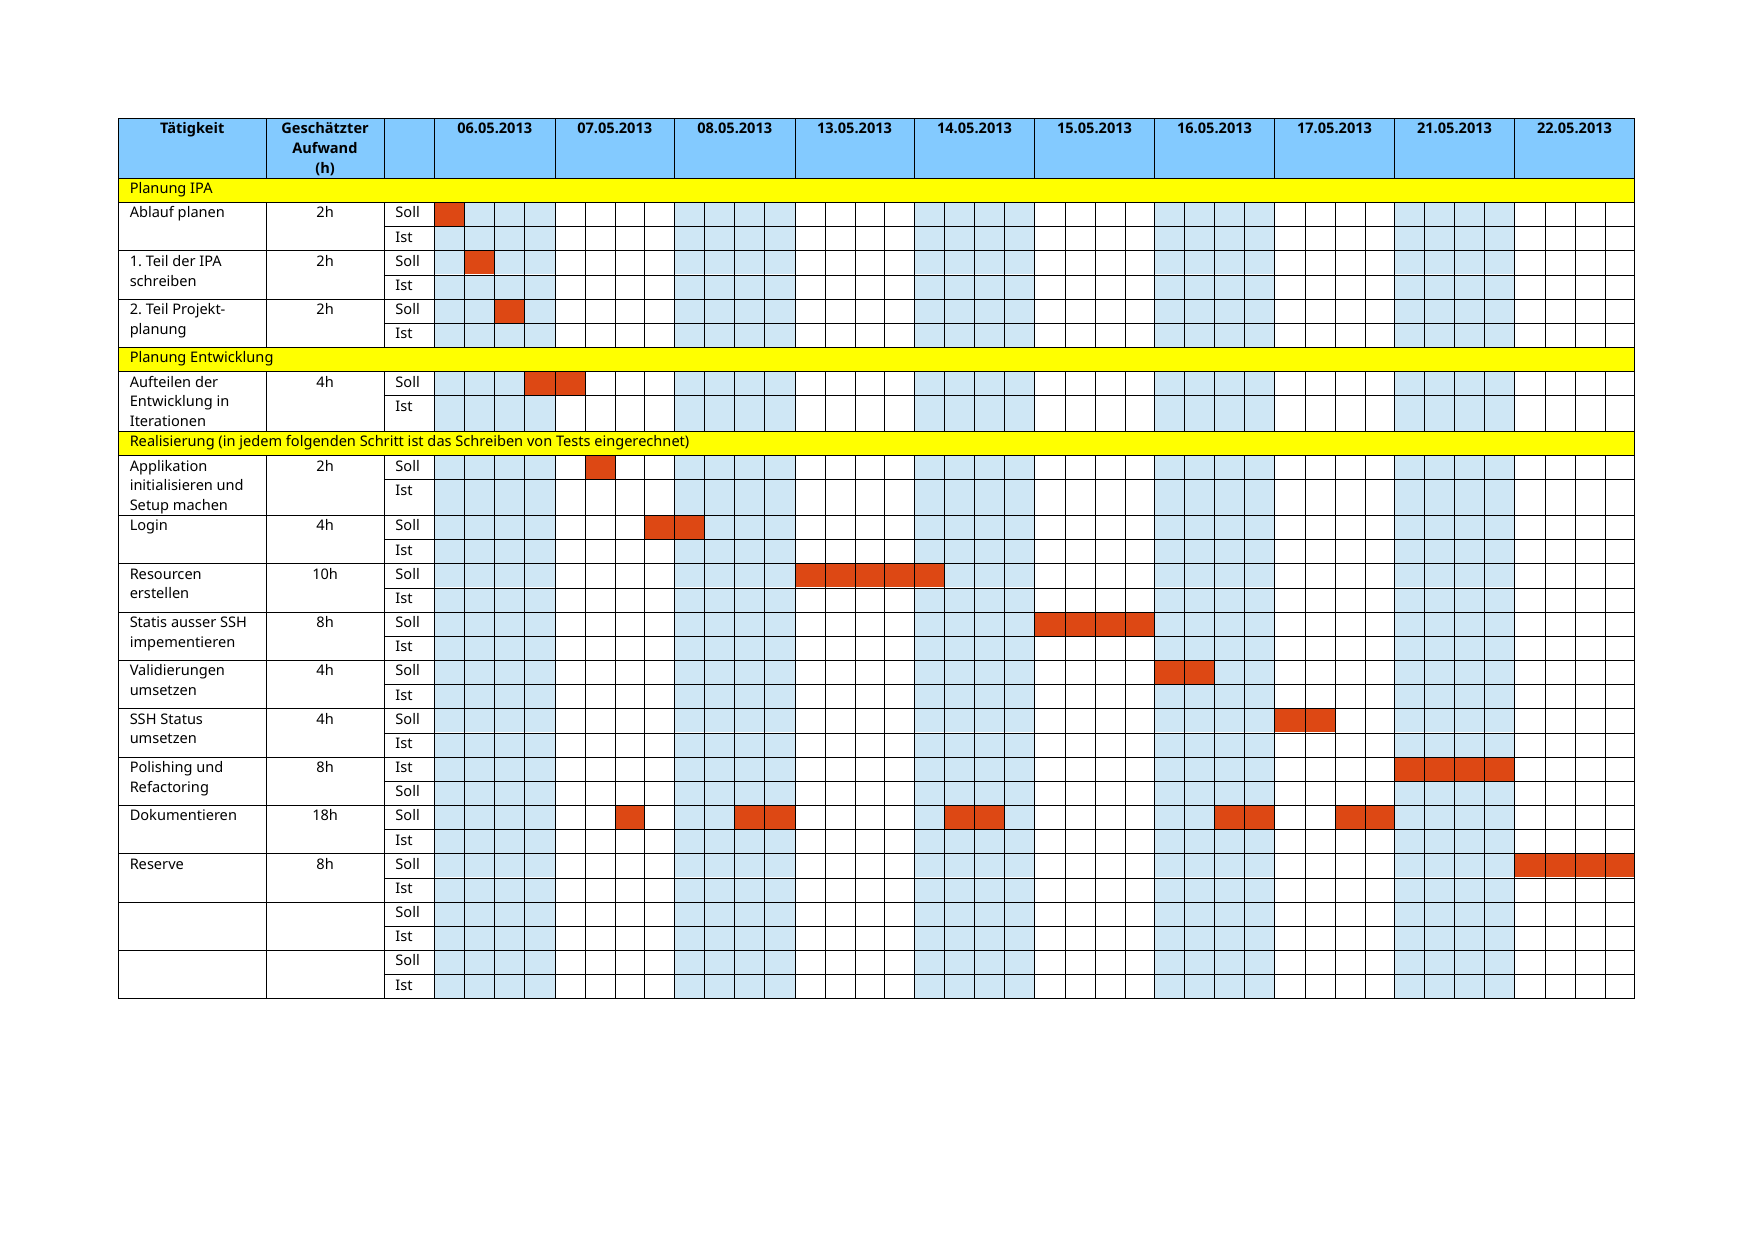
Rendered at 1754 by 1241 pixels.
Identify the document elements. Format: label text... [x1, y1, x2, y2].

table_cell [1546, 734, 1575, 757]
table_cell [525, 975, 555, 998]
table_cell [645, 734, 674, 757]
table_cell [915, 854, 944, 877]
table_cell [1126, 480, 1154, 515]
table_cell [556, 251, 585, 274]
table_cell [826, 782, 855, 805]
table_cell [465, 516, 494, 539]
table_cell [1035, 300, 1065, 323]
table_cell [1066, 227, 1095, 250]
table_cell [1035, 372, 1065, 395]
table_cell [1546, 613, 1575, 636]
table_cell [945, 927, 974, 950]
table_cell [1275, 661, 1305, 684]
table_cell [1606, 782, 1634, 805]
table_cell [735, 516, 764, 539]
table_cell [465, 456, 494, 479]
table_cell [1245, 540, 1274, 563]
table_cell [1035, 540, 1065, 563]
table_cell [915, 396, 944, 431]
table_cell [119, 951, 266, 998]
table_cell [495, 276, 524, 299]
table_cell [1366, 589, 1394, 612]
table_cell [765, 951, 795, 974]
table_cell [1606, 951, 1634, 974]
table_cell [1155, 685, 1184, 708]
table_cell [1096, 879, 1125, 902]
table_cell [945, 564, 974, 587]
table_cell [1425, 372, 1454, 395]
table_cell [495, 975, 524, 998]
table_cell [1455, 480, 1484, 515]
table_cell [1275, 975, 1305, 998]
table_cell [1066, 372, 1095, 395]
table_cell [945, 806, 974, 829]
table_cell [1126, 564, 1154, 587]
table_cell [1155, 637, 1184, 660]
table_cell [1096, 975, 1125, 998]
table_cell [675, 324, 704, 347]
table_cell [645, 456, 674, 479]
table_cell [435, 324, 464, 347]
table_cell [1606, 251, 1634, 274]
table_cell [885, 927, 914, 950]
table_cell [1546, 203, 1575, 226]
table_cell [735, 276, 764, 299]
table_cell [435, 975, 464, 998]
table_cell [556, 203, 585, 226]
table_cell [856, 854, 884, 877]
table_cell [1395, 251, 1424, 274]
table_cell [885, 661, 914, 684]
table_cell [1336, 456, 1365, 479]
table_cell [705, 709, 734, 732]
table_cell [616, 782, 644, 805]
table_cell [856, 456, 884, 479]
table_cell [735, 758, 764, 781]
table_cell [1576, 516, 1605, 539]
table_cell Ist [385, 879, 434, 902]
table_cell [1425, 251, 1454, 274]
table_cell [856, 685, 884, 708]
table_cell Soll [385, 456, 434, 479]
table_cell [735, 685, 764, 708]
table_cell [675, 516, 704, 539]
table_cell [1215, 456, 1244, 479]
table_cell [586, 564, 615, 587]
table_cell [1395, 975, 1424, 998]
table_cell [1185, 951, 1214, 974]
table_cell [856, 540, 884, 563]
table_cell [465, 300, 494, 323]
table_cell [796, 879, 825, 902]
table_cell [796, 227, 825, 250]
table_cell [915, 685, 944, 708]
table_cell [975, 372, 1004, 395]
table_cell [586, 456, 615, 479]
table_cell [1366, 227, 1394, 250]
table_cell [1126, 637, 1154, 660]
table_cell [1185, 540, 1214, 563]
table_cell [495, 854, 524, 877]
table_cell [435, 564, 464, 587]
table_cell [975, 480, 1004, 515]
table_cell [1306, 564, 1335, 587]
table_cell [1185, 564, 1214, 587]
table_cell [1155, 975, 1184, 998]
table_cell [1546, 564, 1575, 587]
table_cell [1035, 276, 1065, 299]
table_cell [735, 830, 764, 853]
table_cell [267, 903, 384, 950]
table_cell [1515, 480, 1545, 515]
table_cell [1126, 589, 1154, 612]
table_cell [1275, 782, 1305, 805]
table_cell [735, 661, 764, 684]
table_cell [616, 251, 644, 274]
table_cell [1336, 661, 1365, 684]
table_cell [1185, 516, 1214, 539]
table_header 17.05.2013 [1275, 119, 1394, 178]
table_cell [525, 927, 555, 950]
table_cell [1126, 227, 1154, 250]
table_cell [796, 758, 825, 781]
table_cell [495, 637, 524, 660]
table_cell Soll [385, 613, 434, 636]
table_cell [975, 975, 1004, 998]
table_cell [1306, 300, 1335, 323]
table_cell [1215, 903, 1244, 926]
table_cell [1455, 927, 1484, 950]
table_cell [796, 806, 825, 829]
table_cell [1245, 203, 1274, 226]
table_cell [1576, 480, 1605, 515]
table_cell [616, 830, 644, 853]
table_cell [826, 854, 855, 877]
table_cell [1185, 685, 1214, 708]
table_cell [525, 806, 555, 829]
table_cell [1275, 903, 1305, 926]
table_cell [1515, 903, 1545, 926]
table_cell [1005, 879, 1034, 902]
table_cell [1395, 540, 1424, 563]
table_cell [826, 975, 855, 998]
table_cell [645, 564, 674, 587]
table_cell [826, 324, 855, 347]
table_cell [856, 251, 884, 274]
table_cell [705, 372, 734, 395]
table_cell [1576, 903, 1605, 926]
table_cell [856, 300, 884, 323]
table_cell [495, 540, 524, 563]
table_cell [856, 396, 884, 431]
table_cell [826, 830, 855, 853]
table_cell [705, 227, 734, 250]
table_cell [1005, 396, 1034, 431]
table_cell [1155, 276, 1184, 299]
table_cell [705, 758, 734, 781]
table_cell [885, 879, 914, 902]
table_cell [1336, 300, 1365, 323]
table_cell Ist [385, 734, 434, 757]
table_cell [1066, 758, 1095, 781]
table_cell [885, 480, 914, 515]
table_cell 4h [267, 661, 384, 708]
table_cell [705, 806, 734, 829]
table_cell [796, 927, 825, 950]
table_cell [1035, 685, 1065, 708]
table_cell Soll [385, 300, 434, 323]
table_cell [1245, 661, 1274, 684]
table_cell [645, 480, 674, 515]
table_cell [616, 854, 644, 877]
table_cell [1275, 396, 1305, 431]
table_cell [1606, 975, 1634, 998]
table_cell [525, 251, 555, 274]
table_cell [645, 324, 674, 347]
table_cell [1515, 685, 1545, 708]
table_cell [1366, 806, 1394, 829]
table_cell [675, 372, 704, 395]
table_cell [885, 782, 914, 805]
table_cell [1455, 300, 1484, 323]
table_cell [525, 661, 555, 684]
table_cell [1245, 709, 1274, 732]
table_cell [765, 758, 795, 781]
table_cell [1245, 516, 1274, 539]
table_cell [705, 396, 734, 431]
table_cell [826, 758, 855, 781]
table_cell [525, 324, 555, 347]
table_cell [705, 661, 734, 684]
table_cell [765, 879, 795, 902]
table_cell [556, 685, 585, 708]
table_cell [885, 203, 914, 226]
table_cell [705, 203, 734, 226]
table_cell [1546, 854, 1575, 877]
table_cell [465, 372, 494, 395]
table_cell [556, 372, 585, 395]
table_cell [586, 927, 615, 950]
table_cell [465, 637, 494, 660]
table_cell [1035, 564, 1065, 587]
table_cell [495, 396, 524, 431]
table_cell [645, 276, 674, 299]
table_cell [616, 709, 644, 732]
table_cell Ist [385, 480, 434, 515]
table_cell [675, 661, 704, 684]
table_cell [1185, 227, 1214, 250]
table_cell [856, 709, 884, 732]
table_cell [1306, 758, 1335, 781]
table_cell [675, 276, 704, 299]
table_cell [705, 516, 734, 539]
table_cell [915, 830, 944, 853]
table_cell [1336, 396, 1365, 431]
table_cell [1455, 396, 1484, 431]
table_header 13.05.2013 [796, 119, 914, 178]
table_cell [465, 806, 494, 829]
table_cell [645, 372, 674, 395]
table_cell [1126, 830, 1154, 853]
table_cell [435, 516, 464, 539]
table_cell [826, 480, 855, 515]
table_cell [1215, 589, 1244, 612]
table_cell [796, 372, 825, 395]
table_cell [1245, 251, 1274, 274]
table_cell [1035, 782, 1065, 805]
table_cell [675, 709, 704, 732]
table_cell Ist [385, 685, 434, 708]
table_cell [525, 480, 555, 515]
table_cell [1185, 975, 1214, 998]
table_cell [1035, 951, 1065, 974]
table_cell [435, 637, 464, 660]
table_cell [465, 589, 494, 612]
table_cell [1005, 975, 1034, 998]
table_cell [1366, 709, 1394, 732]
table_cell [735, 879, 764, 902]
table_cell [1035, 758, 1065, 781]
table_cell [826, 589, 855, 612]
table_cell [465, 685, 494, 708]
table_cell [1366, 830, 1394, 853]
table_cell [975, 637, 1004, 660]
table_cell [525, 879, 555, 902]
table_cell [945, 879, 974, 902]
table_cell [1306, 879, 1335, 902]
table_cell [826, 251, 855, 274]
table_cell [1425, 903, 1454, 926]
table_header Tätigkeit [119, 119, 266, 178]
table_cell [705, 879, 734, 902]
table_cell [1245, 300, 1274, 323]
table_cell [705, 685, 734, 708]
table_cell [1155, 830, 1184, 853]
table_cell [1366, 637, 1394, 660]
table_cell [915, 480, 944, 515]
table_cell [435, 758, 464, 781]
table_cell [556, 480, 585, 515]
table_cell [1126, 203, 1154, 226]
table_cell [1425, 927, 1454, 950]
table_cell [1215, 203, 1244, 226]
table_cell [1066, 480, 1095, 515]
table_cell [1395, 951, 1424, 974]
table_cell [975, 396, 1004, 431]
table_cell [765, 685, 795, 708]
table_cell [826, 951, 855, 974]
table_cell [675, 203, 704, 226]
table_cell [885, 806, 914, 829]
table_cell [525, 276, 555, 299]
table_cell [556, 456, 585, 479]
table_cell [1546, 661, 1575, 684]
table_cell [1155, 227, 1184, 250]
table_cell [616, 637, 644, 660]
table_cell [1275, 734, 1305, 757]
table_cell [856, 613, 884, 636]
table_cell [1576, 661, 1605, 684]
table_cell [465, 709, 494, 732]
table_cell [556, 637, 585, 660]
table_cell [885, 709, 914, 732]
table_cell [826, 806, 855, 829]
table_cell [885, 903, 914, 926]
table_cell [1366, 613, 1394, 636]
table_cell [1576, 830, 1605, 853]
table_cell [796, 300, 825, 323]
table_cell [1155, 540, 1184, 563]
table_cell [915, 516, 944, 539]
table_cell [525, 854, 555, 877]
table_cell [1306, 734, 1335, 757]
table_cell [1546, 782, 1575, 805]
table_cell [1155, 879, 1184, 902]
table_cell [1485, 806, 1514, 829]
table_cell [1275, 227, 1305, 250]
table_cell [1126, 372, 1154, 395]
table_cell [1576, 927, 1605, 950]
table_cell [826, 879, 855, 902]
table_cell [1185, 613, 1214, 636]
table_cell [1606, 540, 1634, 563]
table_cell [915, 709, 944, 732]
table_cell [1515, 589, 1545, 612]
table_cell [1126, 806, 1154, 829]
table_cell [1576, 203, 1605, 226]
table_cell [885, 540, 914, 563]
table_cell [945, 637, 974, 660]
table_cell [1035, 203, 1065, 226]
table_cell [556, 276, 585, 299]
table_cell [1126, 927, 1154, 950]
table_cell [1185, 251, 1214, 274]
table_cell [1126, 782, 1154, 805]
table_cell [1576, 276, 1605, 299]
table_cell [1546, 300, 1575, 323]
table_cell [1425, 806, 1454, 829]
table_cell [616, 613, 644, 636]
table_cell [525, 372, 555, 395]
table_cell Ist [385, 324, 434, 347]
table_cell [1576, 951, 1605, 974]
table_cell [1066, 324, 1095, 347]
table_cell [1005, 480, 1034, 515]
table_cell [1366, 685, 1394, 708]
table_cell [856, 830, 884, 853]
table_cell [975, 685, 1004, 708]
table_cell [616, 951, 644, 974]
table_cell [1395, 879, 1424, 902]
table_cell [705, 951, 734, 974]
table_cell [945, 324, 974, 347]
table_cell [1185, 854, 1214, 877]
table_cell [796, 540, 825, 563]
table_cell [826, 613, 855, 636]
table_cell [1606, 324, 1634, 347]
table_cell [1606, 734, 1634, 757]
table_cell [645, 709, 674, 732]
table_cell [1096, 927, 1125, 950]
table_cell [1066, 879, 1095, 902]
table_cell [1005, 324, 1034, 347]
table_cell [975, 709, 1004, 732]
table_cell [586, 300, 615, 323]
table_cell [1185, 661, 1214, 684]
table_cell [765, 903, 795, 926]
table_cell [1215, 276, 1244, 299]
table_cell [556, 709, 585, 732]
table_cell [525, 300, 555, 323]
table_cell [1366, 903, 1394, 926]
table_cell [1485, 324, 1514, 347]
table_cell [1515, 734, 1545, 757]
table_cell [435, 540, 464, 563]
table_cell [1395, 685, 1424, 708]
table_cell [1275, 709, 1305, 732]
table_cell [796, 480, 825, 515]
table_cell [1155, 709, 1184, 732]
table_cell [1395, 758, 1424, 781]
table_cell [735, 324, 764, 347]
table_cell [1395, 564, 1424, 587]
table_cell [495, 830, 524, 853]
table_cell [1245, 758, 1274, 781]
table_cell [1425, 564, 1454, 587]
table_cell [1155, 516, 1184, 539]
table_cell [885, 975, 914, 998]
table_cell [616, 685, 644, 708]
table_cell [556, 927, 585, 950]
table_cell [1306, 372, 1335, 395]
table_cell [735, 227, 764, 250]
table_cell [1126, 613, 1154, 636]
table_cell [885, 251, 914, 274]
table_cell [495, 251, 524, 274]
table_cell [945, 540, 974, 563]
table_cell [1096, 372, 1125, 395]
table_cell [705, 975, 734, 998]
table_cell [1425, 830, 1454, 853]
table_cell [1245, 613, 1274, 636]
table_cell [645, 685, 674, 708]
table_cell [616, 806, 644, 829]
table_cell [1576, 613, 1605, 636]
table_cell [1606, 203, 1634, 226]
table_cell [525, 903, 555, 926]
table_cell [1485, 300, 1514, 323]
table_cell [1366, 324, 1394, 347]
table_cell [826, 685, 855, 708]
table_cell [1336, 589, 1365, 612]
table_cell [1366, 276, 1394, 299]
table_cell Ablauf planen [119, 203, 266, 250]
table_cell [1366, 300, 1394, 323]
table_cell [856, 661, 884, 684]
table_cell Applikation initialisieren und Setup machen [119, 456, 266, 515]
table_cell [1546, 758, 1575, 781]
table_cell [435, 300, 464, 323]
table_cell [1126, 951, 1154, 974]
table_cell [1155, 589, 1184, 612]
table_cell [1485, 516, 1514, 539]
table_cell [1395, 480, 1424, 515]
table_cell [945, 251, 974, 274]
table_cell [1455, 516, 1484, 539]
table_cell [705, 480, 734, 515]
table_cell [1306, 903, 1335, 926]
table_cell [586, 685, 615, 708]
table_cell [1515, 951, 1545, 974]
table_cell Soll [385, 709, 434, 732]
table_cell [705, 854, 734, 877]
table_cell [1336, 276, 1365, 299]
table_cell [525, 516, 555, 539]
table_cell [1455, 564, 1484, 587]
table_cell [945, 685, 974, 708]
table_cell [826, 456, 855, 479]
table_cell [826, 516, 855, 539]
table_cell [1275, 203, 1305, 226]
table_cell [1395, 203, 1424, 226]
table_cell [1215, 879, 1244, 902]
table_cell [465, 903, 494, 926]
table_cell [1366, 480, 1394, 515]
table_cell [1485, 480, 1514, 515]
table_cell [1306, 203, 1335, 226]
table_cell [435, 276, 464, 299]
table_cell [1546, 372, 1575, 395]
table_cell [1185, 782, 1214, 805]
table_header [385, 119, 434, 178]
table_cell [465, 480, 494, 515]
table_cell [465, 396, 494, 431]
table_cell [435, 613, 464, 636]
table_cell [1366, 782, 1394, 805]
table_cell [1096, 203, 1125, 226]
table_cell [435, 227, 464, 250]
table_cell [586, 806, 615, 829]
table_cell [616, 480, 644, 515]
table_cell [1485, 951, 1514, 974]
table_cell [1126, 516, 1154, 539]
table_cell [765, 927, 795, 950]
table_cell [1155, 951, 1184, 974]
table_cell [1395, 830, 1424, 853]
table_cell [1485, 372, 1514, 395]
table_cell Dokumentieren [119, 806, 266, 853]
table_cell [645, 758, 674, 781]
table_cell [765, 975, 795, 998]
table_cell [856, 927, 884, 950]
table_cell [675, 975, 704, 998]
table_cell [975, 782, 1004, 805]
table_cell [616, 227, 644, 250]
table_cell [586, 480, 615, 515]
table_cell [1306, 806, 1335, 829]
table_cell [1306, 456, 1335, 479]
table_cell [1455, 758, 1484, 781]
table_cell [645, 227, 674, 250]
table_cell [1096, 300, 1125, 323]
table_cell [735, 734, 764, 757]
table_cell [1336, 564, 1365, 587]
table_cell [525, 830, 555, 853]
table_cell [465, 975, 494, 998]
table_cell [856, 276, 884, 299]
table_cell [1336, 251, 1365, 274]
table_cell [556, 613, 585, 636]
table_cell [645, 637, 674, 660]
table_cell [975, 806, 1004, 829]
table_cell Soll [385, 516, 434, 539]
table_cell [1185, 456, 1214, 479]
table_cell [1035, 661, 1065, 684]
table_cell [1606, 276, 1634, 299]
table_cell Ist [385, 927, 434, 950]
table_cell [586, 734, 615, 757]
table_cell [465, 927, 494, 950]
table_cell [1096, 661, 1125, 684]
table_cell [465, 613, 494, 636]
table_cell [1395, 903, 1424, 926]
table_cell [556, 661, 585, 684]
table_cell [1546, 396, 1575, 431]
table_cell [796, 251, 825, 274]
table_cell Ist [385, 637, 434, 660]
table_cell [945, 782, 974, 805]
table_cell [1245, 564, 1274, 587]
table_cell [1096, 782, 1125, 805]
table_cell [975, 927, 1004, 950]
table_cell [1185, 396, 1214, 431]
table_cell [645, 540, 674, 563]
table_cell [1425, 589, 1454, 612]
table_cell [796, 589, 825, 612]
table_cell [1546, 540, 1575, 563]
table_cell [796, 830, 825, 853]
table_cell [945, 830, 974, 853]
table_cell [945, 372, 974, 395]
table_cell [1005, 782, 1034, 805]
table_cell [1275, 879, 1305, 902]
table_cell [975, 227, 1004, 250]
table_cell [1515, 203, 1545, 226]
table_header 07.05.2013 [556, 119, 674, 178]
table_cell [1215, 613, 1244, 636]
table_cell [1275, 854, 1305, 877]
table_cell [1155, 324, 1184, 347]
table_cell [1606, 879, 1634, 902]
table_cell [885, 227, 914, 250]
table_cell [826, 661, 855, 684]
table_cell [1215, 227, 1244, 250]
table_cell [1606, 758, 1634, 781]
table_cell [885, 685, 914, 708]
table_cell [915, 564, 944, 587]
table_cell [556, 734, 585, 757]
table_cell [1275, 480, 1305, 515]
table_cell [1485, 685, 1514, 708]
table_cell [675, 758, 704, 781]
table_cell [705, 251, 734, 274]
table_cell [1215, 661, 1244, 684]
table_cell [1425, 456, 1454, 479]
table_cell 2h [267, 300, 384, 347]
table_cell [645, 830, 674, 853]
table_cell [1306, 975, 1335, 998]
table_cell [1455, 324, 1484, 347]
table_cell [586, 613, 615, 636]
table_cell [915, 758, 944, 781]
table_cell [765, 637, 795, 660]
table_cell [1245, 227, 1274, 250]
table_cell [1005, 203, 1034, 226]
table_cell [1035, 854, 1065, 877]
table_cell [586, 637, 615, 660]
table_cell [915, 975, 944, 998]
table_cell [826, 903, 855, 926]
table_cell [119, 903, 266, 950]
table_cell [1546, 879, 1575, 902]
table_cell [616, 276, 644, 299]
table_cell [586, 516, 615, 539]
table_cell [1455, 540, 1484, 563]
table_cell 4h [267, 372, 384, 431]
table_cell [1126, 879, 1154, 902]
table_cell [1005, 927, 1034, 950]
table_cell [796, 734, 825, 757]
table_cell [735, 709, 764, 732]
table_cell [1336, 975, 1365, 998]
table_cell [1066, 251, 1095, 274]
table_cell [1576, 975, 1605, 998]
table_cell [1395, 456, 1424, 479]
table_cell [915, 324, 944, 347]
table_cell [1425, 758, 1454, 781]
table_cell [1336, 734, 1365, 757]
table_cell [1485, 758, 1514, 781]
table_cell [796, 975, 825, 998]
table_cell [1096, 734, 1125, 757]
table_cell [1155, 854, 1184, 877]
table_cell Aufteilen der Entwicklung in Iterationen [119, 372, 266, 431]
table_cell [1395, 300, 1424, 323]
table_cell [1275, 276, 1305, 299]
table_cell [826, 396, 855, 431]
table_cell [1366, 927, 1394, 950]
table_cell [1306, 830, 1335, 853]
table_cell [1005, 685, 1034, 708]
table_cell [915, 203, 944, 226]
table_cell [1066, 589, 1095, 612]
table_cell [465, 734, 494, 757]
table_cell [1546, 806, 1575, 829]
table_cell [1215, 830, 1244, 853]
table_cell [675, 613, 704, 636]
table_cell [1455, 854, 1484, 877]
table_cell [1306, 782, 1335, 805]
table_cell [915, 927, 944, 950]
table_cell [1336, 830, 1365, 853]
table_cell Ist [385, 975, 434, 998]
table_cell [1576, 564, 1605, 587]
table_cell [1576, 806, 1605, 829]
table_cell [765, 227, 795, 250]
table_cell [856, 903, 884, 926]
table_cell Reserve [119, 854, 266, 902]
table_cell [586, 903, 615, 926]
table_cell [586, 758, 615, 781]
table_header 06.05.2013 [435, 119, 555, 178]
table_cell [1306, 661, 1335, 684]
table_cell [1485, 227, 1514, 250]
table_cell Planung IPA [119, 179, 1634, 202]
table_cell [1485, 782, 1514, 805]
table_cell [1425, 480, 1454, 515]
table_cell [1366, 251, 1394, 274]
table_cell [1455, 709, 1484, 732]
table_cell [586, 951, 615, 974]
table_cell [556, 396, 585, 431]
table_cell [495, 480, 524, 515]
table_cell [1215, 685, 1244, 708]
table_cell [495, 879, 524, 902]
table_cell [705, 637, 734, 660]
table_cell [435, 734, 464, 757]
table_cell [495, 782, 524, 805]
table_cell [1606, 480, 1634, 515]
table_cell [1035, 251, 1065, 274]
table_cell [1275, 540, 1305, 563]
table_cell [586, 709, 615, 732]
table_cell [1215, 854, 1244, 877]
table_cell [705, 540, 734, 563]
table_cell [796, 613, 825, 636]
table_cell [826, 276, 855, 299]
table_cell [1066, 637, 1095, 660]
table_cell [945, 951, 974, 974]
table_cell [1576, 396, 1605, 431]
table_cell [856, 782, 884, 805]
table_cell [1306, 480, 1335, 515]
table_cell [465, 951, 494, 974]
table_cell [1485, 564, 1514, 587]
table_cell Ist [385, 830, 434, 853]
table_cell [1155, 782, 1184, 805]
table_cell [1275, 613, 1305, 636]
table_cell [435, 456, 464, 479]
table_cell [556, 227, 585, 250]
table_cell [705, 300, 734, 323]
table_cell [945, 516, 974, 539]
table_cell [975, 879, 1004, 902]
table_cell [1096, 456, 1125, 479]
table_cell SSH Status umsetzen [119, 709, 266, 757]
table_cell [1515, 854, 1545, 877]
table_cell [1155, 203, 1184, 226]
table_cell [645, 589, 674, 612]
table_cell [1035, 480, 1065, 515]
table_cell [1425, 276, 1454, 299]
table_cell [735, 300, 764, 323]
table_cell [1425, 879, 1454, 902]
table_cell [1485, 540, 1514, 563]
table_cell [1576, 251, 1605, 274]
table_cell [856, 637, 884, 660]
table_cell [915, 300, 944, 323]
table_cell [1096, 324, 1125, 347]
table_cell [525, 951, 555, 974]
table_cell [765, 661, 795, 684]
table_cell [765, 372, 795, 395]
table_cell [1485, 903, 1514, 926]
table_cell Resourcen erstellen [119, 564, 266, 612]
table_cell [1215, 564, 1244, 587]
table_cell [735, 589, 764, 612]
table_cell [1515, 372, 1545, 395]
table_cell Ist [385, 758, 434, 781]
table_cell [765, 782, 795, 805]
table_cell [1126, 661, 1154, 684]
table_cell [1126, 709, 1154, 732]
table_cell [1155, 661, 1184, 684]
table_cell [1005, 227, 1034, 250]
table_cell [945, 396, 974, 431]
table_cell [525, 709, 555, 732]
table_cell [556, 806, 585, 829]
table_cell [1155, 480, 1184, 515]
table_cell [826, 637, 855, 660]
table_cell [1066, 975, 1095, 998]
table_cell [1336, 480, 1365, 515]
table_cell [1185, 879, 1214, 902]
table_cell 2h [267, 251, 384, 299]
table_cell [1336, 758, 1365, 781]
table_cell [1485, 251, 1514, 274]
table_cell [465, 227, 494, 250]
table_cell [1126, 300, 1154, 323]
table_cell [885, 456, 914, 479]
table_cell [1245, 589, 1274, 612]
table_cell [826, 564, 855, 587]
table_cell [1576, 456, 1605, 479]
table_cell [1306, 613, 1335, 636]
table_cell [675, 903, 704, 926]
table_cell [856, 516, 884, 539]
table_cell [1576, 854, 1605, 877]
table_cell [1455, 227, 1484, 250]
table_cell [856, 806, 884, 829]
table_cell [856, 480, 884, 515]
table_cell [586, 782, 615, 805]
table_cell [1126, 540, 1154, 563]
table_cell [586, 879, 615, 902]
table_cell [1606, 854, 1634, 877]
table_cell [645, 927, 674, 950]
table_cell [1606, 396, 1634, 431]
table_cell [1185, 927, 1214, 950]
table_cell [856, 951, 884, 974]
table_cell [1366, 734, 1394, 757]
table_cell Ist [385, 227, 434, 250]
table_cell [1485, 456, 1514, 479]
table_cell [1546, 251, 1575, 274]
table_cell [645, 806, 674, 829]
table_cell 2h [267, 203, 384, 250]
table_cell [1515, 709, 1545, 732]
table_cell [1066, 396, 1095, 431]
table_cell [915, 613, 944, 636]
table_cell [945, 203, 974, 226]
table_cell [1245, 396, 1274, 431]
table_cell [1606, 613, 1634, 636]
table_cell [586, 854, 615, 877]
table_cell [1096, 854, 1125, 877]
table_cell [586, 324, 615, 347]
table_cell [1455, 879, 1484, 902]
table_cell [435, 830, 464, 853]
table_cell [765, 480, 795, 515]
table_cell [1096, 276, 1125, 299]
table_cell [1576, 685, 1605, 708]
table_cell [495, 227, 524, 250]
table_cell [915, 806, 944, 829]
table_cell [1576, 540, 1605, 563]
table_cell [1395, 324, 1424, 347]
table_cell [1336, 203, 1365, 226]
table_cell [1005, 251, 1034, 274]
table_cell [586, 975, 615, 998]
table_cell [1005, 540, 1034, 563]
table_cell Ist [385, 276, 434, 299]
table_cell [1576, 589, 1605, 612]
table_cell [1485, 709, 1514, 732]
table_cell [1096, 613, 1125, 636]
table_cell [975, 613, 1004, 636]
table_cell [1306, 927, 1335, 950]
table_cell [1546, 589, 1575, 612]
table_cell [1126, 903, 1154, 926]
table_cell [1425, 661, 1454, 684]
table_cell [826, 300, 855, 323]
table_cell [1035, 927, 1065, 950]
table_header 16.05.2013 [1155, 119, 1274, 178]
table_cell Soll [385, 203, 434, 226]
table_cell [765, 324, 795, 347]
table_cell [1245, 480, 1274, 515]
table_cell Soll [385, 854, 434, 877]
table_cell [1275, 806, 1305, 829]
table_cell [1366, 372, 1394, 395]
table_cell [465, 251, 494, 274]
table_cell [765, 709, 795, 732]
table_cell [1336, 903, 1365, 926]
table_cell [975, 516, 1004, 539]
table_cell [735, 903, 764, 926]
table_cell [735, 480, 764, 515]
table_cell 4h [267, 709, 384, 757]
table_cell [885, 564, 914, 587]
table_cell [1395, 589, 1424, 612]
table_cell [856, 589, 884, 612]
table_cell [525, 227, 555, 250]
table_cell [1546, 685, 1575, 708]
table_cell [1096, 903, 1125, 926]
table_cell [1515, 782, 1545, 805]
table_cell [885, 516, 914, 539]
table_cell [735, 975, 764, 998]
table_cell [556, 324, 585, 347]
table_header 08.05.2013 [675, 119, 795, 178]
table_cell [1455, 251, 1484, 274]
table_cell [1395, 927, 1424, 950]
table_cell [465, 661, 494, 684]
table_cell [1126, 975, 1154, 998]
table_cell [1515, 276, 1545, 299]
table_cell [975, 276, 1004, 299]
table_cell [796, 564, 825, 587]
table_cell [1425, 709, 1454, 732]
table_cell [1066, 456, 1095, 479]
table_cell [1395, 734, 1424, 757]
table_cell [885, 830, 914, 853]
table_cell [1546, 480, 1575, 515]
table_cell Polishing und Refactoring [119, 758, 266, 805]
table_cell [1066, 709, 1095, 732]
table_cell [645, 879, 674, 902]
table_cell [1155, 251, 1184, 274]
table_cell [1576, 227, 1605, 250]
table_cell [586, 276, 615, 299]
table_cell [525, 589, 555, 612]
table_cell [826, 372, 855, 395]
table_cell [1245, 806, 1274, 829]
table_cell [915, 540, 944, 563]
table_cell [675, 806, 704, 829]
table_cell [556, 879, 585, 902]
table_cell [1576, 709, 1605, 732]
table_cell [1515, 456, 1545, 479]
table_cell [975, 854, 1004, 877]
table_cell [1576, 782, 1605, 805]
table_cell [1425, 951, 1454, 974]
table_cell [1336, 854, 1365, 877]
table_cell [1366, 564, 1394, 587]
table_cell [1066, 854, 1095, 877]
table_cell [1515, 830, 1545, 853]
table_cell [1395, 276, 1424, 299]
table_cell [1306, 685, 1335, 708]
table_cell [1066, 276, 1095, 299]
table_cell [1395, 806, 1424, 829]
table_cell [1035, 227, 1065, 250]
table_cell [1336, 806, 1365, 829]
table_cell [915, 227, 944, 250]
table_cell [435, 685, 464, 708]
table_cell 18h [267, 806, 384, 853]
table_cell [1005, 637, 1034, 660]
table_cell [465, 203, 494, 226]
table_cell [1155, 613, 1184, 636]
table_cell [1576, 300, 1605, 323]
table_cell [1395, 782, 1424, 805]
table_cell [1576, 734, 1605, 757]
table_cell [735, 564, 764, 587]
table_cell [1366, 854, 1394, 877]
table_cell [1035, 396, 1065, 431]
table_cell [586, 589, 615, 612]
table_cell [915, 589, 944, 612]
table_cell [1306, 227, 1335, 250]
table_cell [1185, 734, 1214, 757]
table_cell [856, 564, 884, 587]
table_cell [1336, 227, 1365, 250]
table_header 14.05.2013 [915, 119, 1034, 178]
table_cell [1546, 709, 1575, 732]
table_cell [915, 903, 944, 926]
table_cell [1005, 734, 1034, 757]
table_cell [645, 516, 674, 539]
table_cell [675, 951, 704, 974]
table_cell [1395, 613, 1424, 636]
table_cell [675, 540, 704, 563]
table_cell [1275, 830, 1305, 853]
table_cell [1336, 540, 1365, 563]
table_cell [675, 685, 704, 708]
table_cell [915, 251, 944, 274]
table_cell [1395, 372, 1424, 395]
table_cell [765, 456, 795, 479]
table_cell [1096, 758, 1125, 781]
table_cell [1066, 927, 1095, 950]
table_cell [796, 456, 825, 479]
table_cell [1366, 661, 1394, 684]
table_cell [616, 203, 644, 226]
table_cell Realisierung (in jedem folgenden Schritt ist das Schreiben von Tests eingerechnet) [119, 432, 1634, 455]
table_cell [1035, 516, 1065, 539]
table_cell [556, 540, 585, 563]
table_cell Soll [385, 806, 434, 829]
table_cell [495, 564, 524, 587]
table_cell 8h [267, 758, 384, 805]
table_cell [675, 782, 704, 805]
table_cell [675, 879, 704, 902]
table_cell [915, 661, 944, 684]
table_cell [556, 516, 585, 539]
table_cell [1336, 516, 1365, 539]
table_cell [616, 324, 644, 347]
table_cell [1005, 830, 1034, 853]
table_cell [525, 782, 555, 805]
table_cell [675, 227, 704, 250]
table_cell [1096, 830, 1125, 853]
table_cell [1096, 540, 1125, 563]
table_cell [495, 951, 524, 974]
table_cell [1515, 879, 1545, 902]
table_cell [1306, 637, 1335, 660]
table_cell [267, 951, 384, 998]
table_cell [1515, 758, 1545, 781]
table_cell [1155, 300, 1184, 323]
table_cell Ist [385, 589, 434, 612]
table_cell [525, 685, 555, 708]
table_cell [645, 854, 674, 877]
table_cell [645, 782, 674, 805]
table_cell [1035, 324, 1065, 347]
table_cell [1606, 806, 1634, 829]
table_cell [1485, 613, 1514, 636]
table_cell [675, 927, 704, 950]
table_cell [1306, 709, 1335, 732]
table_cell [705, 276, 734, 299]
table_cell [1005, 709, 1034, 732]
table_cell [945, 227, 974, 250]
table_cell [1215, 709, 1244, 732]
table_cell [796, 203, 825, 226]
table_cell [1606, 709, 1634, 732]
table_cell [826, 227, 855, 250]
table_cell Soll [385, 372, 434, 395]
table_cell [1035, 806, 1065, 829]
table_cell [1336, 709, 1365, 732]
table_cell [1606, 661, 1634, 684]
table_cell [1245, 456, 1274, 479]
table_cell [1126, 734, 1154, 757]
table_cell [435, 396, 464, 431]
table_cell [796, 637, 825, 660]
table_cell [945, 613, 974, 636]
table_cell [1185, 806, 1214, 829]
table_cell [1215, 372, 1244, 395]
table_cell [616, 300, 644, 323]
table_cell [1606, 300, 1634, 323]
table_cell [616, 975, 644, 998]
table_cell [1005, 300, 1034, 323]
table_cell [945, 734, 974, 757]
table_cell [1455, 975, 1484, 998]
table_cell [435, 203, 464, 226]
table_cell [735, 927, 764, 950]
table_cell [1395, 637, 1424, 660]
table_cell [1215, 251, 1244, 274]
table_cell [1215, 734, 1244, 757]
table_cell [975, 951, 1004, 974]
table_cell [435, 879, 464, 902]
table_cell [616, 903, 644, 926]
table_cell [796, 324, 825, 347]
table_cell [586, 396, 615, 431]
table_cell [765, 806, 795, 829]
table_cell [1485, 927, 1514, 950]
table_cell [765, 564, 795, 587]
table_cell [1455, 734, 1484, 757]
table_cell [975, 203, 1004, 226]
table_cell [1185, 637, 1214, 660]
table_cell [1215, 516, 1244, 539]
table_cell [765, 589, 795, 612]
table_cell [1485, 734, 1514, 757]
table_cell [1275, 951, 1305, 974]
table_cell [1306, 396, 1335, 431]
table_cell [945, 661, 974, 684]
table_cell [1066, 685, 1095, 708]
table_cell [1306, 854, 1335, 877]
table_cell [1306, 251, 1335, 274]
table_cell [885, 734, 914, 757]
table_cell [1155, 456, 1184, 479]
table_cell [1185, 324, 1214, 347]
table_cell Soll [385, 951, 434, 974]
table_cell [1395, 709, 1424, 732]
table_cell [525, 637, 555, 660]
table_cell [1185, 480, 1214, 515]
table_cell [1066, 903, 1095, 926]
table_cell [1425, 396, 1454, 431]
table_header Geschätzter Aufwand (h) [267, 119, 384, 178]
table_cell [975, 251, 1004, 274]
table_cell [435, 951, 464, 974]
table_cell [1275, 758, 1305, 781]
table_cell [556, 830, 585, 853]
table_cell [1096, 589, 1125, 612]
table_cell [1515, 637, 1545, 660]
table_cell [556, 758, 585, 781]
table_cell [826, 203, 855, 226]
table_cell [826, 540, 855, 563]
table_cell [1425, 613, 1454, 636]
table_cell [1155, 396, 1184, 431]
table_cell [1306, 589, 1335, 612]
table_cell [1576, 372, 1605, 395]
table_cell [495, 300, 524, 323]
table_cell [1515, 227, 1545, 250]
table_cell [616, 456, 644, 479]
table_cell 8h [267, 613, 384, 660]
table_cell [735, 203, 764, 226]
table_cell [705, 324, 734, 347]
table_cell [1366, 203, 1394, 226]
table_cell [1546, 637, 1575, 660]
table_cell [1606, 830, 1634, 853]
table_cell [885, 589, 914, 612]
table_cell [856, 975, 884, 998]
table_cell [1275, 927, 1305, 950]
table_cell [1485, 637, 1514, 660]
table_cell [1185, 372, 1214, 395]
table_cell [975, 903, 1004, 926]
table_cell [975, 456, 1004, 479]
table_cell [705, 456, 734, 479]
table_cell [796, 685, 825, 708]
table_cell [735, 806, 764, 829]
table_cell [1455, 830, 1484, 853]
table_cell [465, 758, 494, 781]
table_cell [796, 854, 825, 877]
table_cell [1245, 324, 1274, 347]
table_cell [975, 540, 1004, 563]
table_cell [1066, 203, 1095, 226]
table_cell [1275, 516, 1305, 539]
table_cell 2. Teil Projekt- planung [119, 300, 266, 347]
table_cell [1245, 372, 1274, 395]
table_cell 2h [267, 456, 384, 515]
table_cell [1455, 806, 1484, 829]
table_cell [975, 324, 1004, 347]
table_cell [735, 372, 764, 395]
table_cell [885, 854, 914, 877]
table_cell 1. Teil der IPA schreiben [119, 251, 266, 299]
table_cell [675, 854, 704, 877]
table_cell [495, 758, 524, 781]
table_cell [1485, 203, 1514, 226]
table_cell Soll [385, 251, 434, 274]
table_cell [435, 589, 464, 612]
table_cell [975, 300, 1004, 323]
table_cell [1366, 456, 1394, 479]
table_cell [435, 372, 464, 395]
table_cell [645, 951, 674, 974]
table_cell [586, 540, 615, 563]
table_cell Validierungen umsetzen [119, 661, 266, 708]
table_cell [435, 480, 464, 515]
table_cell [975, 830, 1004, 853]
table_cell [1126, 324, 1154, 347]
table_cell [1606, 372, 1634, 395]
table_cell [1035, 830, 1065, 853]
table_cell [1306, 540, 1335, 563]
table_cell [616, 396, 644, 431]
table_cell [1576, 879, 1605, 902]
table_cell [495, 709, 524, 732]
table_cell [945, 480, 974, 515]
table_cell Soll [385, 661, 434, 684]
table_cell [1455, 613, 1484, 636]
table_cell 10h [267, 564, 384, 612]
table_cell [1155, 372, 1184, 395]
table_cell [1606, 685, 1634, 708]
table_cell [1515, 975, 1545, 998]
table_cell [556, 903, 585, 926]
table_cell [675, 734, 704, 757]
table_cell [586, 661, 615, 684]
table_cell [1395, 227, 1424, 250]
table_cell [495, 589, 524, 612]
table_cell [1455, 685, 1484, 708]
table_cell [1096, 709, 1125, 732]
table_cell [975, 589, 1004, 612]
table_cell [1395, 516, 1424, 539]
table_cell [556, 854, 585, 877]
table_cell [796, 516, 825, 539]
table_cell [495, 324, 524, 347]
table_cell [1425, 300, 1454, 323]
table_cell [1096, 251, 1125, 274]
table_cell [1546, 951, 1575, 974]
table_cell [1455, 276, 1484, 299]
table_cell [616, 372, 644, 395]
table_cell [1275, 685, 1305, 708]
table_cell [1306, 951, 1335, 974]
table_cell [1275, 564, 1305, 587]
table_cell [1425, 203, 1454, 226]
table_cell [1155, 927, 1184, 950]
table_cell [705, 830, 734, 853]
table_cell [1395, 854, 1424, 877]
table_cell [1215, 951, 1244, 974]
table_cell [856, 324, 884, 347]
table_cell [1306, 276, 1335, 299]
table_cell [645, 300, 674, 323]
table_cell [826, 734, 855, 757]
table_cell [705, 589, 734, 612]
table_cell [556, 975, 585, 998]
table_cell [1035, 589, 1065, 612]
table_cell [1485, 879, 1514, 902]
table_cell [1215, 927, 1244, 950]
table_cell [945, 276, 974, 299]
table_cell [1245, 637, 1274, 660]
table_cell [1215, 806, 1244, 829]
table_cell [915, 637, 944, 660]
table_cell [856, 734, 884, 757]
table_cell [1035, 903, 1065, 926]
table_cell [1275, 456, 1305, 479]
table_cell [675, 480, 704, 515]
table_cell [1485, 396, 1514, 431]
table_cell [616, 734, 644, 757]
table_cell [1035, 456, 1065, 479]
table_cell [1366, 396, 1394, 431]
table_cell [435, 806, 464, 829]
table_cell [915, 456, 944, 479]
table_cell [1275, 324, 1305, 347]
table_cell Ist [385, 396, 434, 431]
table_cell [1096, 685, 1125, 708]
table_cell [1546, 276, 1575, 299]
table_cell [495, 661, 524, 684]
table_cell [1336, 782, 1365, 805]
table_cell [1035, 637, 1065, 660]
table_cell [435, 709, 464, 732]
table_cell [705, 734, 734, 757]
table_cell [705, 564, 734, 587]
table_cell [1425, 685, 1454, 708]
table_cell [675, 564, 704, 587]
table_cell [796, 903, 825, 926]
table_cell [705, 613, 734, 636]
table_cell [525, 613, 555, 636]
table_cell [856, 372, 884, 395]
table_cell [1515, 927, 1545, 950]
table_cell [525, 396, 555, 431]
table_cell [1245, 854, 1274, 877]
table_cell [1455, 782, 1484, 805]
table_cell [1185, 589, 1214, 612]
table_cell [1606, 637, 1634, 660]
table_cell [856, 758, 884, 781]
table_cell [1336, 372, 1365, 395]
table_cell [616, 540, 644, 563]
table_cell [1096, 396, 1125, 431]
table_cell [1066, 300, 1095, 323]
table_cell [735, 951, 764, 974]
table_cell [1096, 951, 1125, 974]
table_cell [465, 324, 494, 347]
table_cell [1066, 540, 1095, 563]
table_cell [1245, 782, 1274, 805]
table_cell [435, 903, 464, 926]
table_cell [1546, 830, 1575, 853]
table_cell [495, 456, 524, 479]
table_header 15.05.2013 [1035, 119, 1154, 178]
table_cell [765, 396, 795, 431]
table_cell [645, 661, 674, 684]
table_cell [616, 661, 644, 684]
table_cell [616, 879, 644, 902]
table_cell [885, 372, 914, 395]
table_cell [1245, 276, 1274, 299]
table_cell [1336, 951, 1365, 974]
table_cell [1515, 516, 1545, 539]
table_cell [1485, 975, 1514, 998]
table_cell [616, 758, 644, 781]
table_cell [586, 203, 615, 226]
table_cell [1275, 372, 1305, 395]
table_cell [945, 589, 974, 612]
table_cell [1366, 975, 1394, 998]
table_cell [1606, 927, 1634, 950]
table_cell [495, 685, 524, 708]
table_cell [735, 854, 764, 877]
table_cell [1455, 637, 1484, 660]
table_cell [945, 456, 974, 479]
table_cell [735, 782, 764, 805]
table_cell [1245, 734, 1274, 757]
table_cell [1005, 806, 1034, 829]
table_cell [1035, 879, 1065, 902]
table_cell [1066, 734, 1095, 757]
table_cell [1336, 879, 1365, 902]
table_cell [885, 951, 914, 974]
table_cell [1606, 564, 1634, 587]
table_cell [915, 372, 944, 395]
table_cell Soll [385, 782, 434, 805]
table_cell [1005, 276, 1034, 299]
table_cell [1425, 324, 1454, 347]
table_cell [765, 300, 795, 323]
table_cell [616, 516, 644, 539]
table_cell [616, 927, 644, 950]
table_cell [1215, 540, 1244, 563]
table_cell [975, 734, 1004, 757]
table_cell [465, 830, 494, 853]
table_cell [1606, 516, 1634, 539]
table_cell [765, 854, 795, 877]
table_cell [645, 396, 674, 431]
table_cell Soll [385, 564, 434, 587]
table_cell [1336, 613, 1365, 636]
table_cell [735, 637, 764, 660]
table_cell [465, 276, 494, 299]
table_cell [1005, 903, 1034, 926]
table_cell [465, 879, 494, 902]
table_cell [1275, 300, 1305, 323]
table_cell [975, 758, 1004, 781]
table_cell [1066, 806, 1095, 829]
table_cell [1035, 709, 1065, 732]
table_cell [1245, 975, 1274, 998]
table_cell [1425, 782, 1454, 805]
table_cell [586, 372, 615, 395]
table_cell [765, 734, 795, 757]
table_cell [765, 613, 795, 636]
table_cell 8h [267, 854, 384, 902]
table_cell [675, 456, 704, 479]
table_cell [1455, 372, 1484, 395]
table_cell [525, 540, 555, 563]
table_cell [1096, 516, 1125, 539]
table_cell [1455, 456, 1484, 479]
table_cell [495, 613, 524, 636]
table_cell [495, 927, 524, 950]
table_cell [525, 734, 555, 757]
table_cell [1515, 540, 1545, 563]
table_cell [1515, 396, 1545, 431]
table_cell [1245, 685, 1274, 708]
table_cell [495, 516, 524, 539]
table_cell [1066, 661, 1095, 684]
table_cell [975, 564, 1004, 587]
table_cell [1215, 975, 1244, 998]
table_cell [616, 589, 644, 612]
table_cell Statis ausser SSH impementieren [119, 613, 266, 660]
table_cell [675, 589, 704, 612]
table_cell [525, 564, 555, 587]
table_cell [1455, 203, 1484, 226]
table_cell [765, 276, 795, 299]
table_cell [1005, 516, 1034, 539]
table_cell [1096, 564, 1125, 587]
table_cell [1515, 324, 1545, 347]
table_cell [1155, 903, 1184, 926]
table_cell [915, 276, 944, 299]
table_cell [1306, 516, 1335, 539]
table_cell [1425, 734, 1454, 757]
table_cell [915, 951, 944, 974]
table_cell [1515, 613, 1545, 636]
table_cell [1366, 879, 1394, 902]
table_cell [1185, 709, 1214, 732]
table_cell [645, 613, 674, 636]
table_cell [1155, 806, 1184, 829]
table_cell [796, 951, 825, 974]
table_header 22.05.2013 [1515, 119, 1634, 178]
table_cell [1005, 589, 1034, 612]
table_cell [735, 456, 764, 479]
table_cell [1455, 903, 1484, 926]
table_cell [1066, 830, 1095, 853]
table_cell [1455, 589, 1484, 612]
table_cell [1485, 276, 1514, 299]
table_cell [1455, 661, 1484, 684]
table_cell [915, 782, 944, 805]
table_cell [1126, 456, 1154, 479]
table_cell Login [119, 516, 266, 563]
table_cell [1096, 480, 1125, 515]
table_cell [1425, 516, 1454, 539]
table_cell [556, 589, 585, 612]
table_cell [945, 854, 974, 877]
table_cell [1066, 782, 1095, 805]
table_cell [1005, 456, 1034, 479]
table_cell [1005, 661, 1034, 684]
table_cell [1515, 564, 1545, 587]
table_cell [1515, 806, 1545, 829]
table_cell [1215, 782, 1244, 805]
table_cell [586, 830, 615, 853]
table_cell [705, 903, 734, 926]
table_cell [735, 540, 764, 563]
table_cell [1395, 661, 1424, 684]
table_cell [556, 782, 585, 805]
table_cell [1546, 927, 1575, 950]
table_cell [435, 661, 464, 684]
table_cell [1425, 854, 1454, 877]
table_cell [645, 251, 674, 274]
table_cell Ist [385, 540, 434, 563]
table_cell [1336, 324, 1365, 347]
table_cell [1366, 758, 1394, 781]
table_cell [1606, 589, 1634, 612]
table_cell [1515, 251, 1545, 274]
table_cell [1126, 251, 1154, 274]
table_cell [735, 613, 764, 636]
table_cell [1066, 516, 1095, 539]
table_cell [885, 613, 914, 636]
table_cell [1126, 758, 1154, 781]
table_cell [1126, 854, 1154, 877]
table_cell [1215, 324, 1244, 347]
table_cell [1245, 927, 1274, 950]
table_cell 4h [267, 516, 384, 563]
table_cell [1425, 227, 1454, 250]
table_cell [495, 372, 524, 395]
table_cell [675, 251, 704, 274]
table_cell [765, 203, 795, 226]
table_cell [915, 879, 944, 902]
table_cell [1096, 227, 1125, 250]
table_cell [1546, 516, 1575, 539]
table_cell [1455, 951, 1484, 974]
table_cell [1275, 637, 1305, 660]
table_cell [945, 709, 974, 732]
table_cell [1126, 685, 1154, 708]
table_cell [975, 661, 1004, 684]
table_cell [675, 830, 704, 853]
table_cell [765, 540, 795, 563]
table_cell [796, 661, 825, 684]
table_cell [1576, 637, 1605, 660]
table_cell [465, 782, 494, 805]
table_cell [1366, 540, 1394, 563]
table_cell [1005, 372, 1034, 395]
table_cell [1155, 564, 1184, 587]
table_cell [1215, 758, 1244, 781]
table_cell [1066, 951, 1095, 974]
table_cell [586, 251, 615, 274]
table_cell [885, 396, 914, 431]
table_cell [1005, 564, 1034, 587]
table_cell [1155, 734, 1184, 757]
table_cell [1035, 975, 1065, 998]
table_cell [826, 927, 855, 950]
table_cell [435, 251, 464, 274]
table_cell [1126, 276, 1154, 299]
table_cell [1215, 637, 1244, 660]
table_cell [616, 564, 644, 587]
table_cell [885, 758, 914, 781]
table_cell [945, 903, 974, 926]
table_cell [1576, 324, 1605, 347]
table_cell [495, 203, 524, 226]
table_cell [1245, 879, 1274, 902]
table_cell [525, 758, 555, 781]
table_cell [1395, 396, 1424, 431]
table_cell [1245, 903, 1274, 926]
table_cell [1336, 637, 1365, 660]
table_cell [465, 564, 494, 587]
table_cell [645, 975, 674, 998]
table_cell [1485, 661, 1514, 684]
table_cell [796, 396, 825, 431]
table_cell [1066, 564, 1095, 587]
table_cell [1035, 613, 1065, 636]
table_cell [435, 854, 464, 877]
table_cell [465, 540, 494, 563]
table_cell [1576, 758, 1605, 781]
table_cell [645, 903, 674, 926]
table_cell [1005, 951, 1034, 974]
table_cell [705, 927, 734, 950]
table_cell [1515, 661, 1545, 684]
table_cell [945, 758, 974, 781]
table_cell [1126, 396, 1154, 431]
table_cell [1155, 758, 1184, 781]
table_cell [856, 227, 884, 250]
table_cell [645, 203, 674, 226]
table_cell [1005, 758, 1034, 781]
table_cell [705, 782, 734, 805]
table_cell [1425, 975, 1454, 998]
table_cell [1185, 758, 1214, 781]
table_cell [1425, 540, 1454, 563]
table_cell [1366, 951, 1394, 974]
table_cell [1035, 734, 1065, 757]
table_cell [945, 975, 974, 998]
table_cell [1606, 903, 1634, 926]
table_cell [1546, 903, 1575, 926]
table_cell [586, 227, 615, 250]
table_cell [495, 806, 524, 829]
table_cell [765, 251, 795, 274]
table_cell [1185, 276, 1214, 299]
table_cell [675, 396, 704, 431]
table_cell [1215, 300, 1244, 323]
table_cell [1185, 203, 1214, 226]
table_cell [1185, 830, 1214, 853]
table_header 21.05.2013 [1395, 119, 1514, 178]
table_cell [1275, 251, 1305, 274]
table_cell [1215, 480, 1244, 515]
table_cell [856, 879, 884, 902]
table_cell [915, 734, 944, 757]
table_cell [1485, 854, 1514, 877]
table_cell [1306, 324, 1335, 347]
table_cell [885, 637, 914, 660]
table_cell [1336, 685, 1365, 708]
table_cell [495, 903, 524, 926]
table_cell [1485, 589, 1514, 612]
table_cell [1005, 854, 1034, 877]
table_cell [1485, 830, 1514, 853]
table_cell [1096, 806, 1125, 829]
table_cell [1066, 613, 1095, 636]
table_cell [796, 709, 825, 732]
table_cell [556, 564, 585, 587]
table_cell [735, 396, 764, 431]
table_cell [435, 782, 464, 805]
table_cell [826, 709, 855, 732]
table_cell [856, 203, 884, 226]
table_cell Planung Entwicklung [119, 348, 1634, 371]
table_cell [1185, 300, 1214, 323]
table_cell [1336, 927, 1365, 950]
table_cell Soll [385, 903, 434, 926]
table_cell [885, 300, 914, 323]
table_cell [885, 324, 914, 347]
table_cell [796, 276, 825, 299]
table_cell [1546, 227, 1575, 250]
table_cell [1515, 300, 1545, 323]
table_cell [525, 203, 555, 226]
table_cell [1606, 227, 1634, 250]
table_cell [435, 927, 464, 950]
table_cell [1546, 324, 1575, 347]
table_cell [1005, 613, 1034, 636]
table_cell [556, 300, 585, 323]
table_cell [495, 734, 524, 757]
table_cell [1096, 637, 1125, 660]
table_cell [1546, 456, 1575, 479]
table_cell [765, 516, 795, 539]
table_cell [1215, 396, 1244, 431]
table_cell [1366, 516, 1394, 539]
table_cell [1606, 456, 1634, 479]
table_cell [1245, 830, 1274, 853]
table_cell [525, 456, 555, 479]
table_cell [735, 251, 764, 274]
table_cell [556, 951, 585, 974]
table_cell [465, 854, 494, 877]
table_cell [675, 637, 704, 660]
table_cell [1245, 951, 1274, 974]
table_cell [1546, 975, 1575, 998]
table_cell [675, 300, 704, 323]
table_cell [796, 782, 825, 805]
table_cell [945, 300, 974, 323]
table_cell [765, 830, 795, 853]
table_cell [885, 276, 914, 299]
table_cell [1185, 903, 1214, 926]
table_cell [1275, 589, 1305, 612]
table_cell [1425, 637, 1454, 660]
